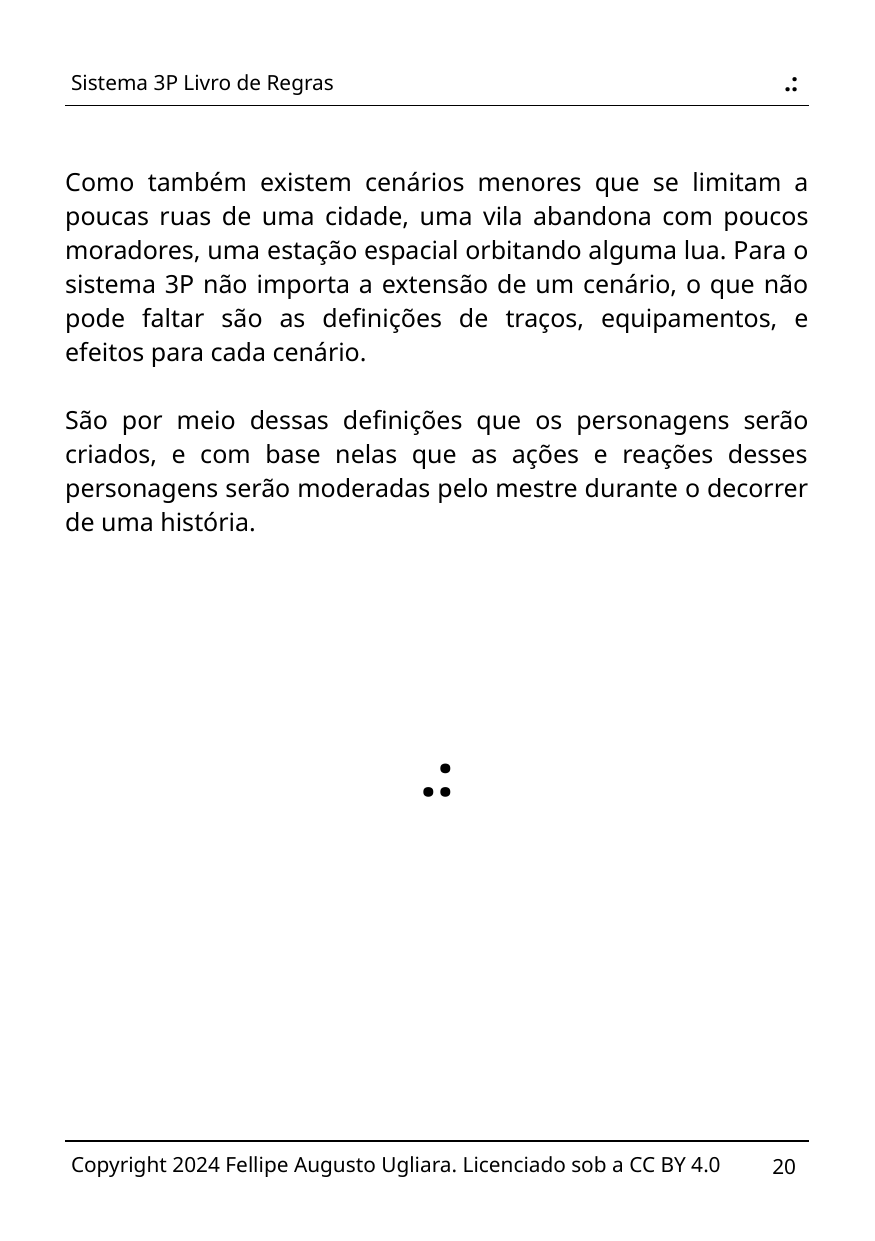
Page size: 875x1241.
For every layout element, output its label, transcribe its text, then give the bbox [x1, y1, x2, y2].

text Como também existem cenários menores que se limitam a poucas ruas de uma cidade, uma vila abandona com poucos moradores, uma estação espacial orbitando alguma lua. Para o sistema 3P não importa a extensão de um cenário, o que não pode faltar são as definições de traços, equipamentos, e efeitos para cada cenário. [65, 164, 809, 369]
title .: [65, 734, 809, 814]
text São por meio dessas definições que os personagens serão criados, e com base nelas que as ações e reações desses personagens serão moderadas pelo mestre durante o decorrer de uma história. [65, 403, 809, 539]
